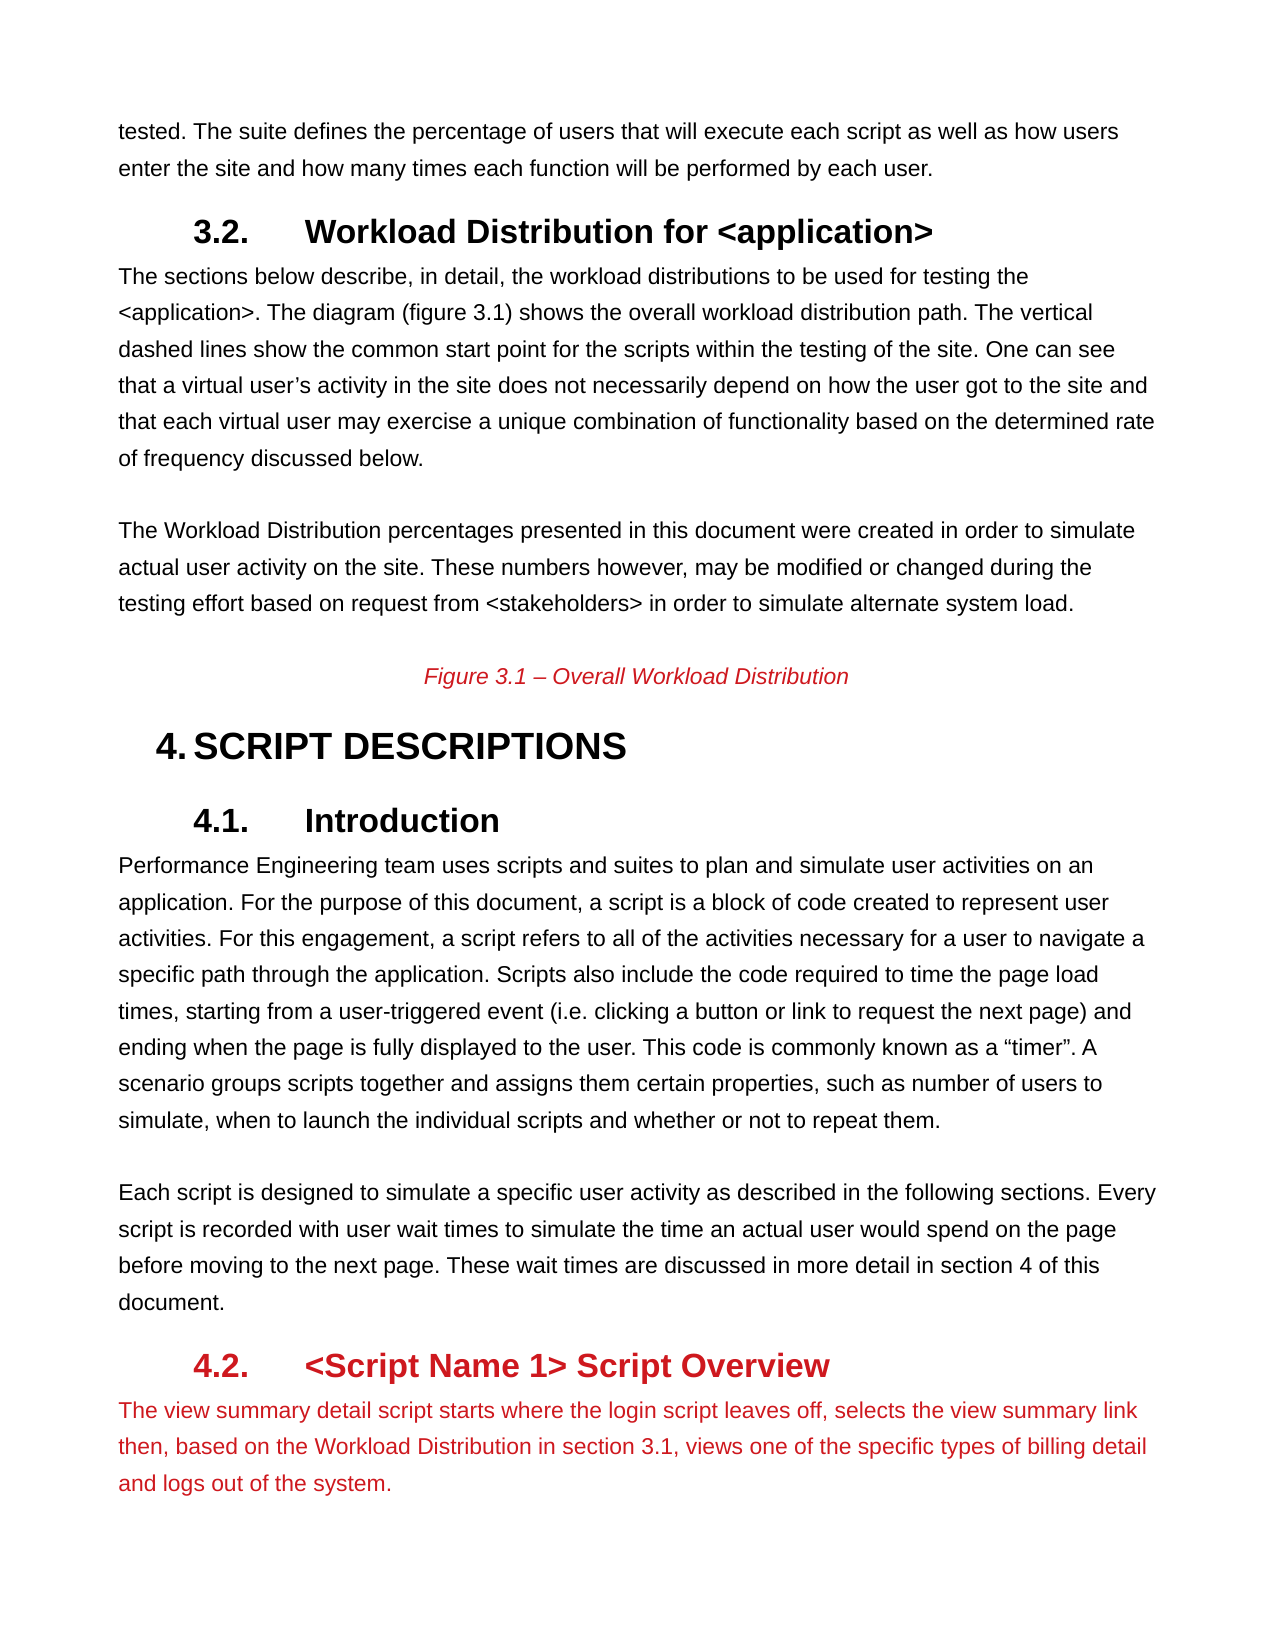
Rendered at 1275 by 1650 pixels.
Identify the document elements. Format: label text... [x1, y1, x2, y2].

text tested. The suite defines the percentage of users that will execute each script as well as how users enter the site and how many times each function will be performed by each user. [118, 118, 1157, 181]
text The view summary detail script starts where the login script leaves off, selects the view summary link then, based on the Workload Distribution in section 3.1, views one of the specific types of billing detail and logs out of the system. [118, 1397, 1157, 1496]
subtitle <Script Name 1> Script Overview [193, 1346, 1157, 1384]
subtitle SCRIPT DESCRIPTIONS [156, 724, 1157, 768]
text Each script is designed to simulate a specific user activity as described in the following sections. Every script is recorded with user wait times to simulate the time an actual user would spend on the page before moving to the next page. These wait times are discussed in more detail in section 4 of this document. [118, 1179, 1157, 1315]
text The Workload Distribution percentages presented in this document were created in order to simulate actual user activity on the site. These numbers however, may be modified or changed during the testing effort based on request from <stakeholders> in order to simulate alternate system load. [118, 517, 1157, 616]
subtitle Workload Distribution for <application> [193, 212, 1157, 250]
text Figure 3.1 – Overall Workload Distribution [118, 663, 1157, 689]
subtitle Introduction [193, 801, 1157, 840]
text Performance Engineering team uses scripts and suites to plan and simulate user activities on an application. For the purpose of this document, a script is a block of code created to represent user activities. For this engagement, a script refers to all of the activities necessary for a user to navigate a specific path through the application. Scripts also include the code required to time the page load times, starting from a user-triggered event (i.e. clicking a button or link to request the next page) and ending when the page is fully displayed to the user. This code is commonly known as a “timer”. A scenario groups scripts together and assigns them certain properties, such as number of users to simulate, when to launch the individual scripts and whether or not to repeat them. [118, 852, 1157, 1133]
text The sections below describe, in detail, the workload distributions to be used for testing the <application>. The diagram (figure 3.1) shows the overall workload distribution path. The vertical dashed lines show the common start point for the scripts within the testing of the site. One can see that a virtual user’s activity in the site does not necessarily depend on how the user got to the site and that each virtual user may exercise a unique combination of functionality based on the determined rate of frequency discussed below. [118, 263, 1157, 471]
